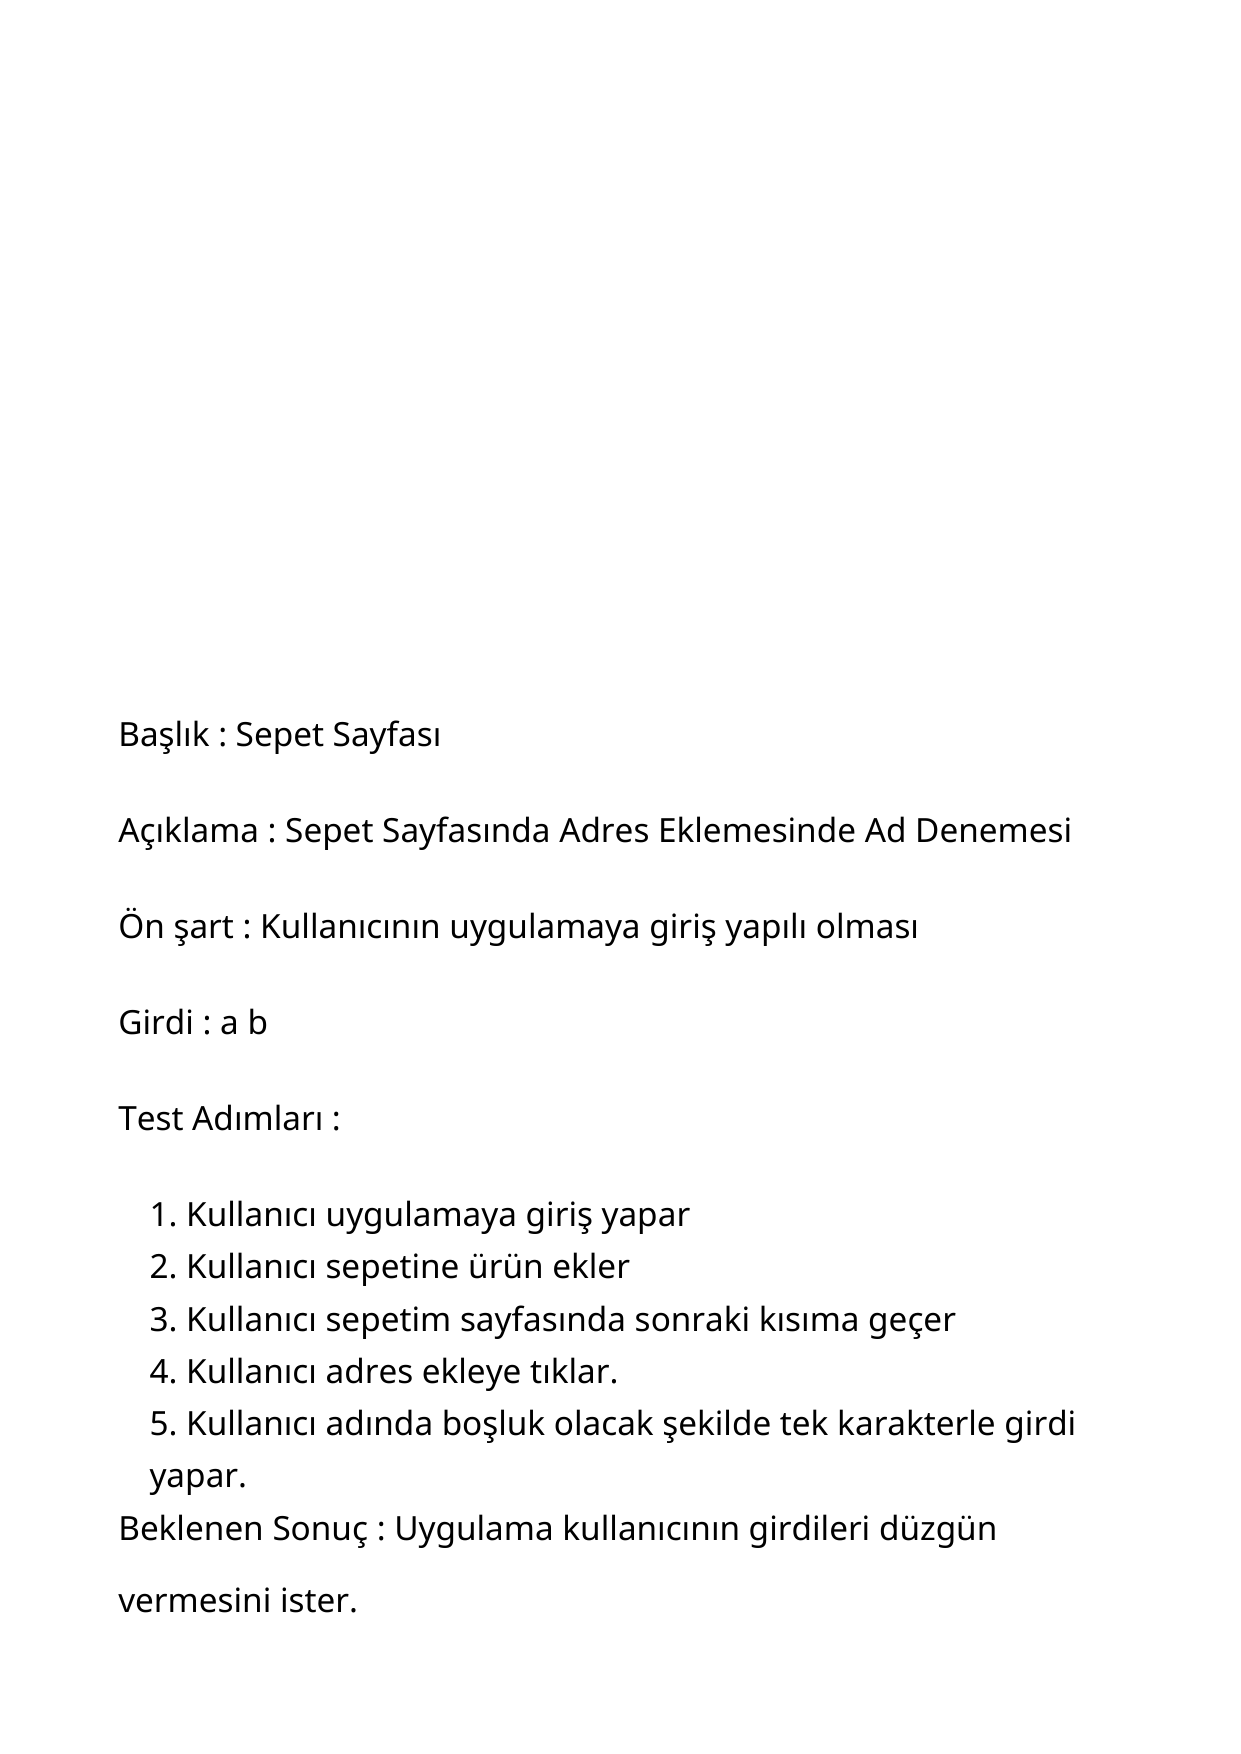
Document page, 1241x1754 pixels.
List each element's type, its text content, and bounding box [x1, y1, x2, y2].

list 2. Kullanıcı sepetine ürün ekler [118, 1243, 1122, 1289]
text Başlık : Sepet Sayfası [118, 711, 1122, 756]
text Girdi : a b [118, 999, 1122, 1044]
text Ön şart : Kullanıcının uygulamaya giriş yapılı olması [118, 903, 1122, 948]
list 1. Kullanıcı uygulamaya giriş yapar [118, 1191, 1122, 1237]
text Test Adımları : [118, 1095, 1122, 1141]
list 3. Kullanıcı sepetim sayfasında sonraki kısıma geçer [118, 1296, 1122, 1341]
list 5. Kullanıcı adında boşluk olacak şekilde tek karakterle girdi yapar. [118, 1400, 1122, 1497]
text Beklenen Sonuç : Uygulama kullanıcının girdileri düzgün vermesini ister. [118, 1504, 1122, 1622]
text Açıklama : Sepet Sayfasında Adres Eklemesinde Ad Denemesi [118, 807, 1122, 852]
list 4. Kullanıcı adres ekleye tıklar. [118, 1348, 1122, 1393]
